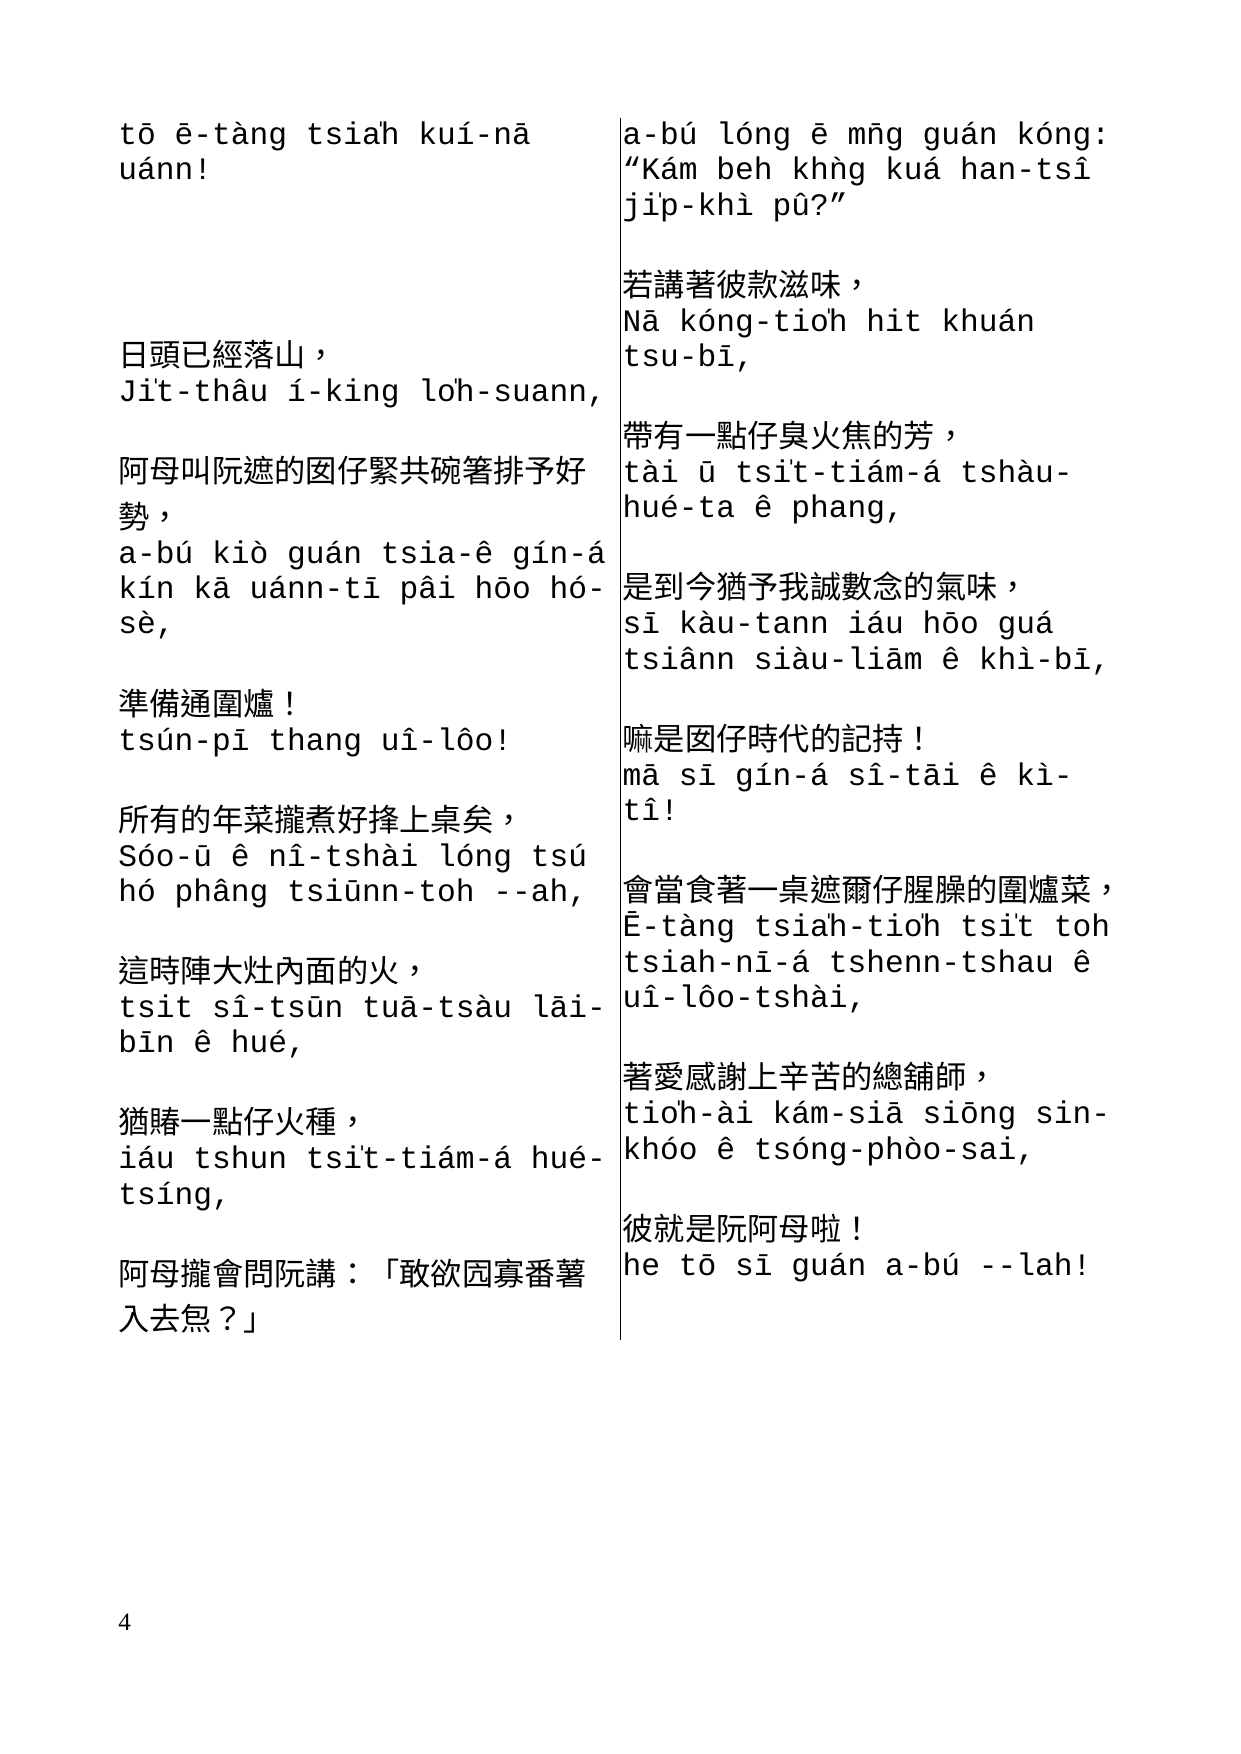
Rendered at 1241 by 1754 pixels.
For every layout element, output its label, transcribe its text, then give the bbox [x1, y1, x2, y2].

text 帶有一點仔臭火焦的芳， [622, 411, 1122, 456]
text Ji̍t-thâu í-king lo̍h-suann, [118, 376, 618, 411]
text tō ē-tàng tsia̍h kuí-nā uánn! [118, 118, 618, 189]
text iáu tshun tsi̍t-tiám-á hué-tsíng, [118, 1143, 618, 1214]
text 會當食著一桌遮爾仔腥臊的圍爐菜， [622, 866, 1122, 911]
text 阿母叫阮遮的囡仔緊共碗箸排予好勢， [118, 447, 618, 537]
text tio̍h-ài kám-siā siōng sin-khóo ê tsóng-phòo-sai, [622, 1098, 1122, 1168]
text Sóo-ū ê nî-tshài lóng tsú hó phâng tsiūnn-toh --ah, [118, 840, 618, 911]
text 日頭已經落山， [118, 331, 618, 376]
text 著愛感謝上辛苦的總舖師， [622, 1052, 1122, 1098]
text Nā kóng-tio̍h hit khuán tsu-bī, [622, 305, 1122, 376]
text tsún-pī thang uî-lôo! [118, 724, 618, 759]
text 猶賰一點仔火種， [118, 1098, 618, 1143]
text a-bú kiò guán tsia-ê gín-á kín kā uánn-tī pâi hōo hó-sè, [118, 537, 618, 643]
text he tō sī guán a-bú --lah! [622, 1249, 1122, 1284]
text 阿母攏會問阮講：「敢欲囥寡番薯入去炰？」 [118, 1249, 618, 1339]
text a-bú lóng ē mn̄g guán kóng: “Kám beh khǹg kuá han-tsî ji̍p-khì pû?” [622, 118, 1122, 224]
text mā sī gín-á sî-tāi ê kì-tî! [622, 759, 1122, 830]
text 彼就是阮阿母啦！ [622, 1204, 1122, 1249]
text 這時陣大灶內面的火， [118, 946, 618, 991]
text Ē-tàng tsia̍h-tio̍h tsi̍t toh tsiah-nī-á tshenn-tshau ê uî-lôo-tshài, [622, 911, 1122, 1017]
text 準備通圍爐！ [118, 679, 618, 724]
text 若講著彼款滋味， [622, 260, 1122, 305]
text tsit sî-tsūn tuā-tsàu lāi-bīn ê hué, [118, 991, 618, 1062]
text 所有的年菜攏煮好捀上桌矣， [118, 795, 618, 840]
text tài ū tsi̍t-tiám-á tshàu-hué-ta ê phang, [622, 456, 1122, 527]
text sī kàu-tann iáu hōo guá tsiânn siàu-liām ê khì-bī, [622, 608, 1122, 679]
text 嘛是囡仔時代的記持！ [622, 714, 1122, 759]
text 是到今猶予我誠數念的氣味， [622, 563, 1122, 608]
